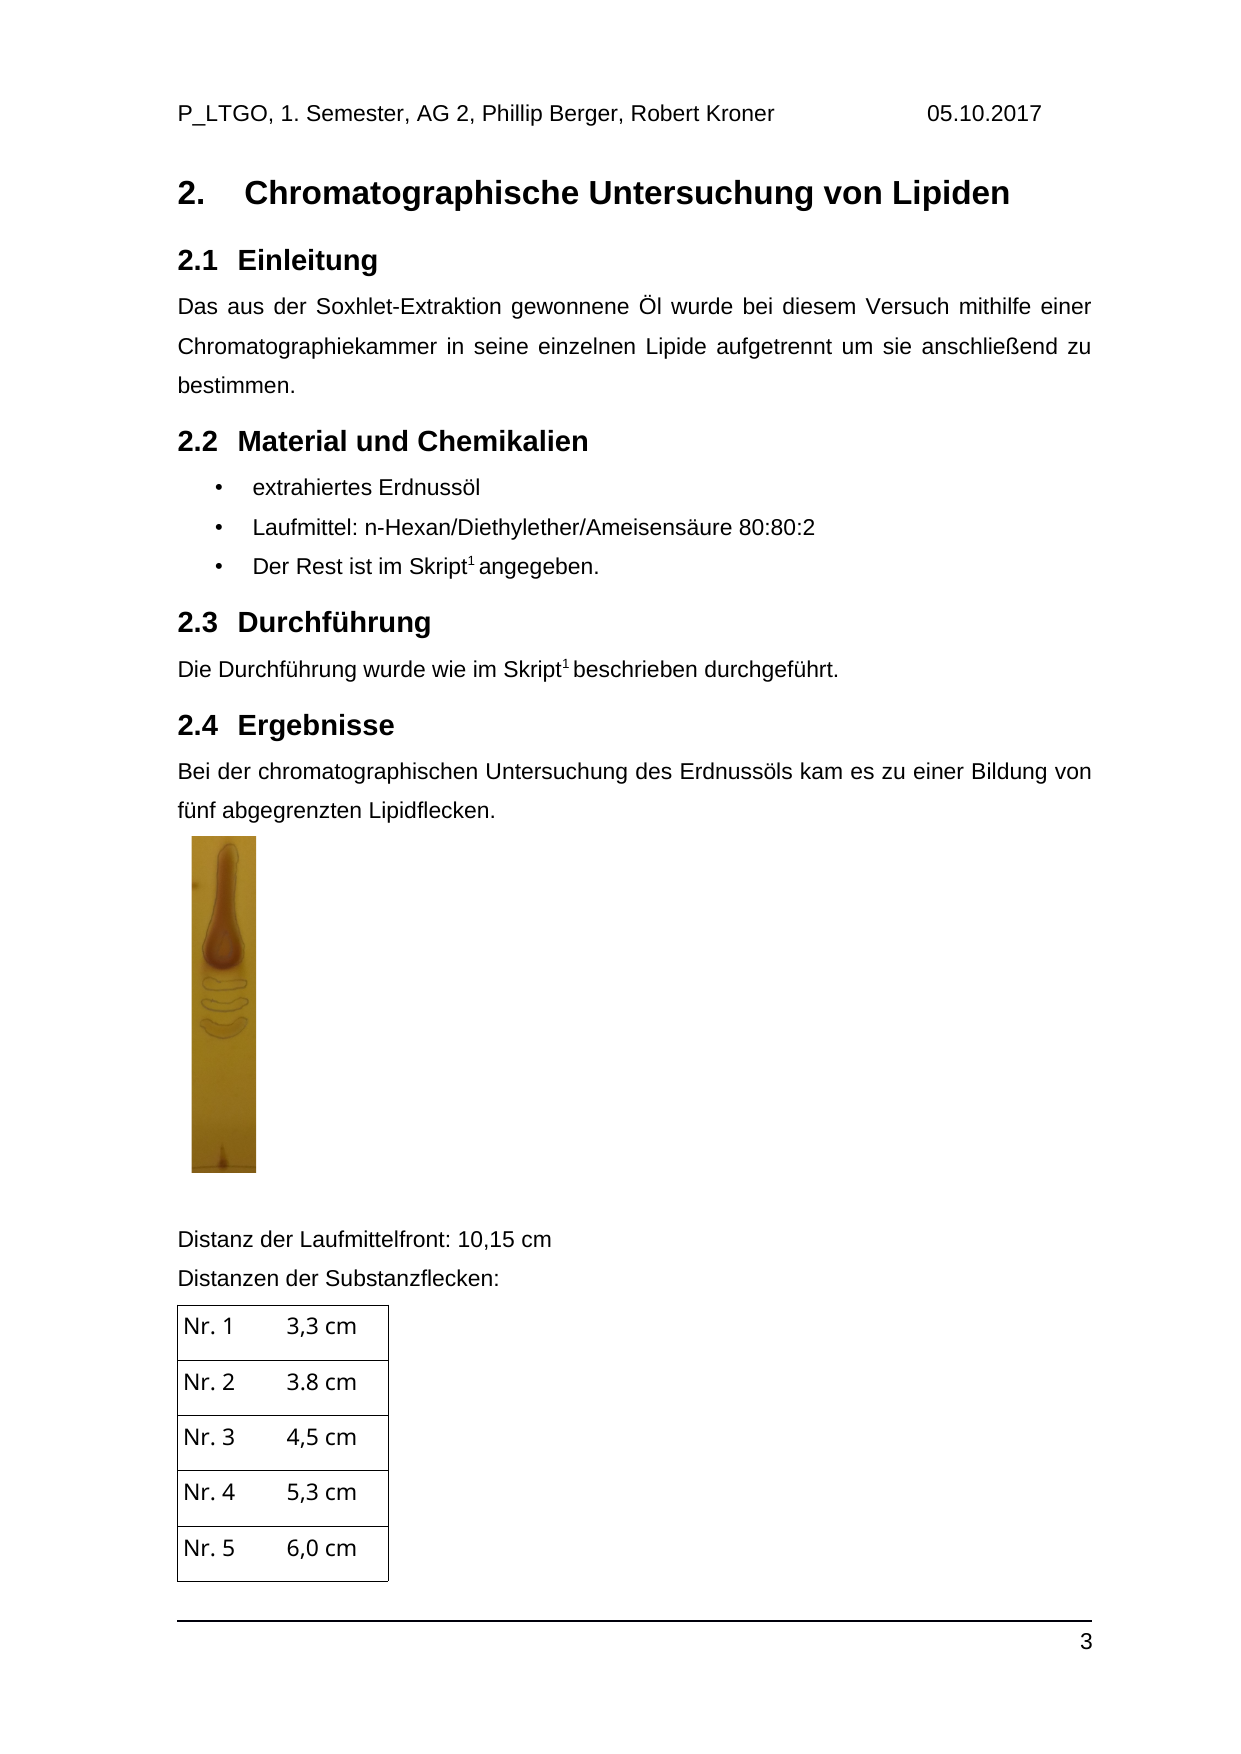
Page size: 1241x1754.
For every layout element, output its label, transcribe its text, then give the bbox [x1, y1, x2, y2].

picture [191, 836, 257, 1173]
text Distanz der Laufmittelfront: 10,15 cm [177, 1226, 1092, 1252]
list extrahiertes Erdnussöl [215, 474, 1092, 501]
text Bei der chromatographischen Untersuchung des Erdnussöls kam es zu einer Bildung von fünf abgegrenzten Lipidflecken. [177, 758, 1092, 824]
table_cell 3.8 cm [255, 1361, 388, 1415]
subtitle Einleitung [177, 243, 1092, 276]
table_cell Nr. 2 [178, 1361, 255, 1415]
text Das aus der Soxhlet-Extraktion gewonnene Öl wurde bei diesem Versuch mithilfe einer Chromatographiekammer in seine einzelnen Lipide aufgetrennt um sie anschließend zu bestimmen. [177, 293, 1092, 398]
table_cell Nr. 4 [178, 1471, 255, 1526]
table_cell 5,3 cm [255, 1471, 388, 1526]
subtitle Ergebnisse [177, 708, 1092, 741]
list Laufmittel: n-Hexan/Diethylether/Ameisensäure 80:80:2 [215, 514, 1092, 540]
table_header 3,3 cm [255, 1306, 388, 1360]
text Distanzen der Substanzflecken: [177, 1265, 1092, 1291]
table_cell 6,0 cm [255, 1527, 388, 1581]
table_cell Nr. 3 [178, 1416, 255, 1470]
table_header Nr. 1 [178, 1306, 255, 1360]
table_cell Nr. 5 [178, 1527, 255, 1581]
table_cell 4,5 cm [255, 1416, 388, 1470]
subtitle Durchführung [177, 605, 1092, 639]
list Der Rest ist im Skript1 angegeben. [215, 553, 1092, 580]
subtitle Material und Chemikalien [177, 424, 1092, 458]
text Die Durchführung wurde wie im Skript1 beschrieben durchgeführt. [177, 656, 1092, 682]
subtitle Chromatographische Untersuchung von Lipiden [177, 173, 1092, 211]
